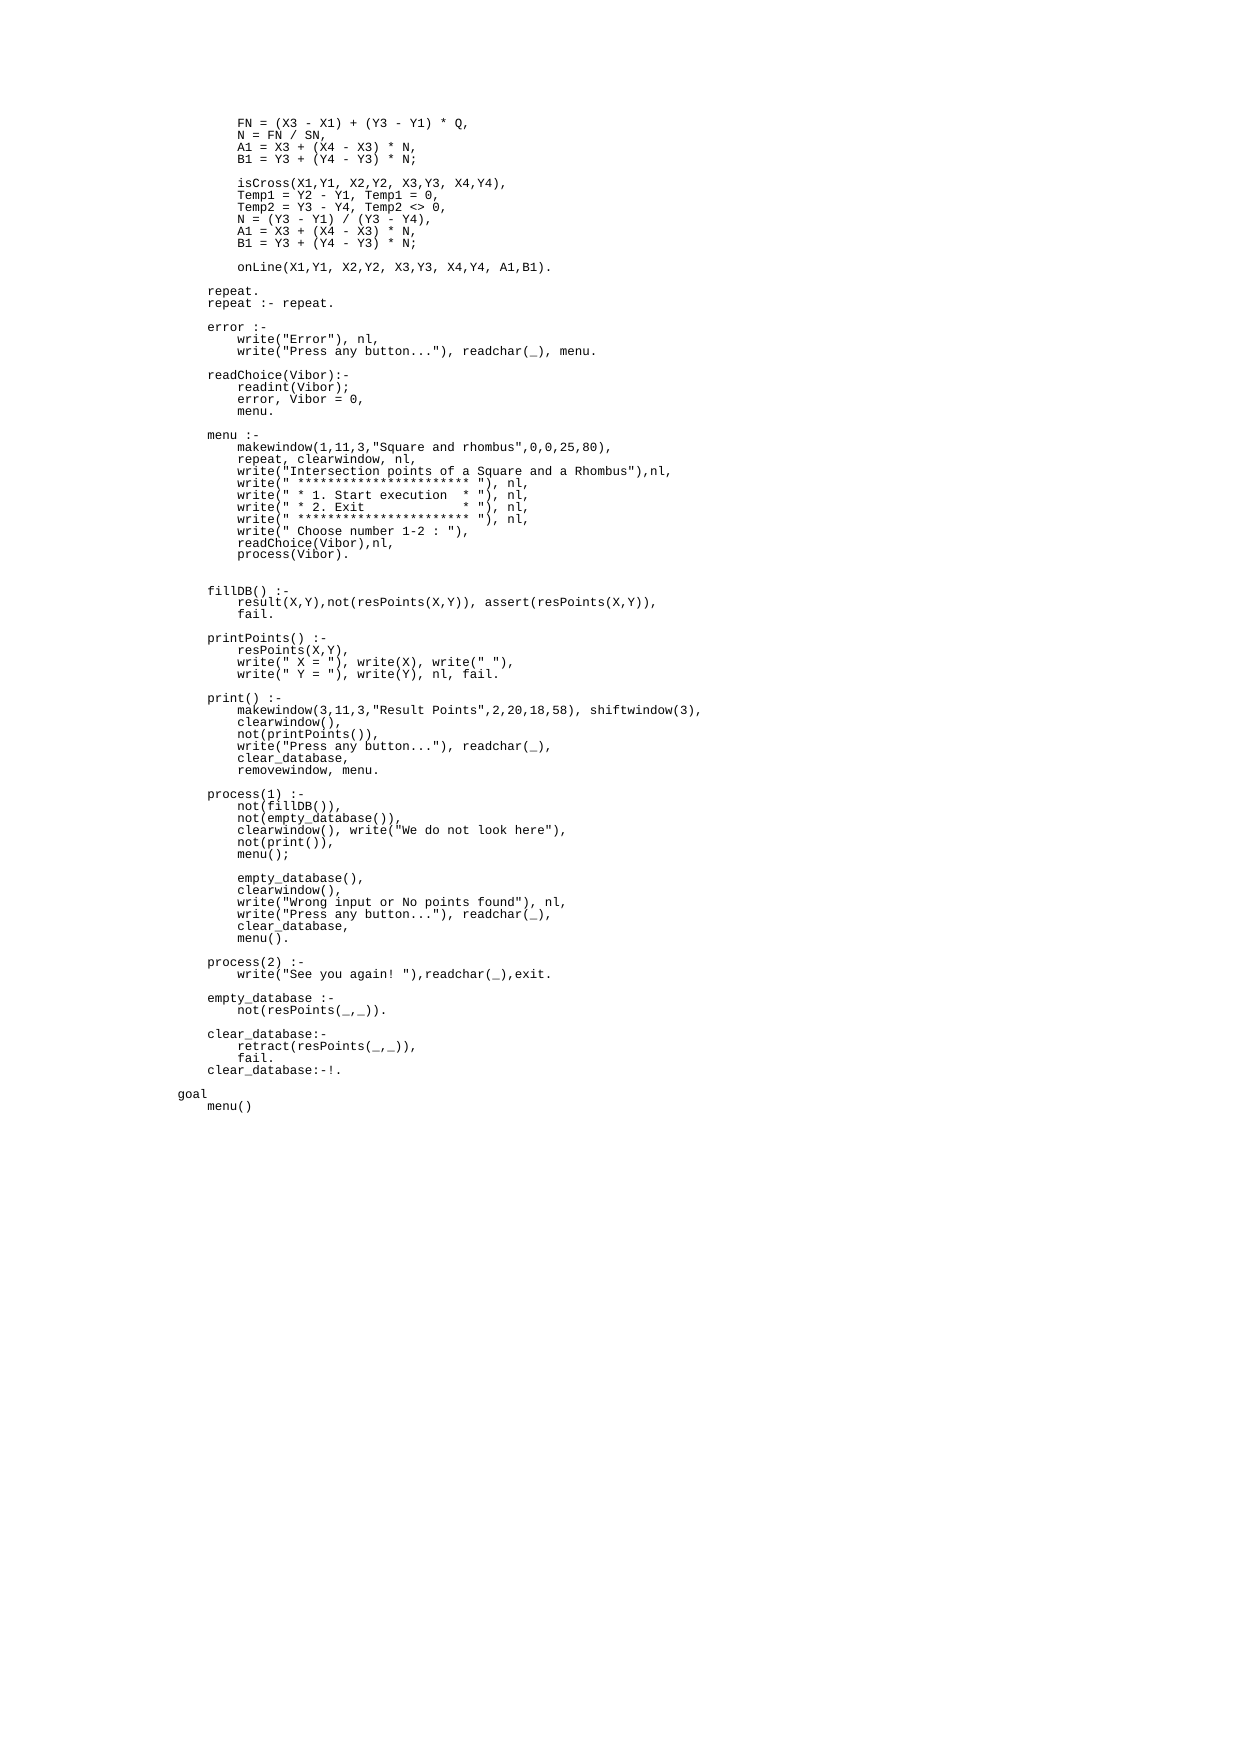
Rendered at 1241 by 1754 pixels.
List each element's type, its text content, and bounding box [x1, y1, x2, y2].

text write("Press any button..."), readchar(_), menu. [177, 346, 1152, 358]
text readChoice(Vibor):- [177, 370, 1152, 382]
text clearwindow(), [177, 717, 1152, 729]
text write(" *********************** "), nl, [177, 513, 1152, 525]
text FN = (X3 - X1) + (Y3 - Y1) * Q, [177, 118, 1152, 130]
text error :- [177, 322, 1152, 334]
text write(" X = "), write(X), write(" "), [177, 657, 1152, 669]
text resPoints(X,Y), [177, 645, 1152, 657]
text not(resPoints(_,_)). [177, 1004, 1152, 1017]
text clearwindow(), write("We do not look here"), [177, 825, 1152, 837]
text write(" Choose number 1-2 : "), [177, 525, 1152, 537]
text clearwindow(), [177, 885, 1152, 897]
text B1 = Y3 + (Y4 - Y3) * N; [177, 238, 1152, 250]
text fail. [177, 1052, 1152, 1064]
text repeat. [177, 286, 1152, 298]
text clear_database, [177, 921, 1152, 933]
text write("Intersection points of a Square and a Rhombus"),nl, [177, 466, 1152, 477]
text makewindow(1,11,3,"Square and rhombus",0,0,25,80), [177, 442, 1152, 453]
text write("Press any button..."), readchar(_), [177, 741, 1152, 753]
text repeat :- repeat. [177, 298, 1152, 310]
text write(" Y = "), write(Y), nl, fail. [177, 669, 1152, 681]
text not(printPoints()), [177, 729, 1152, 741]
text not(print()), [177, 837, 1152, 849]
text Temp2 = Y3 - Y4, Temp2 <> 0, [177, 202, 1152, 214]
text clear_database, [177, 753, 1152, 765]
text N = (Y3 - Y1) / (Y3 - Y4), [177, 214, 1152, 226]
text clear_database:- [177, 1028, 1152, 1041]
text onLine(X1,Y1, X2,Y2, X3,Y3, X4,Y4, A1,B1). [177, 262, 1152, 274]
text fillDB() :- [177, 585, 1152, 597]
text printPoints() :- [177, 633, 1152, 645]
text readint(Vibor); [177, 382, 1152, 394]
text retract(resPoints(_,_)), [177, 1041, 1152, 1052]
text empty_database :- [177, 993, 1152, 1004]
text N = FN / SN, [177, 130, 1152, 142]
text A1 = X3 + (X4 - X3) * N, [177, 226, 1152, 238]
text menu. [177, 406, 1152, 418]
text repeat, clearwindow, nl, [177, 453, 1152, 466]
text write("Error"), nl, [177, 334, 1152, 346]
text not(fillDB()), [177, 801, 1152, 813]
text Temp1 = Y2 - Y1, Temp1 = 0, [177, 190, 1152, 202]
text write(" * 1. Start execution * "), nl, [177, 489, 1152, 501]
text menu(). [177, 933, 1152, 945]
text goal [177, 1088, 1152, 1100]
text process(2) :- [177, 957, 1152, 969]
text print() :- [177, 693, 1152, 705]
text menu(); [177, 849, 1152, 861]
text error, Vibor = 0, [177, 394, 1152, 406]
text process(1) :- [177, 789, 1152, 801]
text fail. [177, 609, 1152, 621]
text menu() [177, 1100, 1152, 1112]
text B1 = Y3 + (Y4 - Y3) * N; [177, 154, 1152, 166]
text result(X,Y),not(resPoints(X,Y)), assert(resPoints(X,Y)), [177, 597, 1152, 609]
text write("Wrong input or No points found"), nl, [177, 897, 1152, 909]
text readChoice(Vibor),nl, [177, 537, 1152, 549]
text write(" * 2. Exit * "), nl, [177, 501, 1152, 513]
text makewindow(3,11,3,"Result Points",2,20,18,58), shiftwindow(3), [177, 705, 1152, 717]
text write(" *********************** "), nl, [177, 477, 1152, 489]
text write("Press any button..."), readchar(_), [177, 909, 1152, 921]
text not(empty_database()), [177, 813, 1152, 825]
text isCross(X1,Y1, X2,Y2, X3,Y3, X4,Y4), [177, 178, 1152, 190]
text empty_database(), [177, 873, 1152, 885]
text clear_database:-!. [177, 1064, 1152, 1076]
text process(Vibor). [177, 549, 1152, 561]
text A1 = X3 + (X4 - X3) * N, [177, 142, 1152, 154]
text write("See you again! "),readchar(_),exit. [177, 969, 1152, 981]
text removewindow, menu. [177, 765, 1152, 777]
text menu :- [177, 429, 1152, 442]
